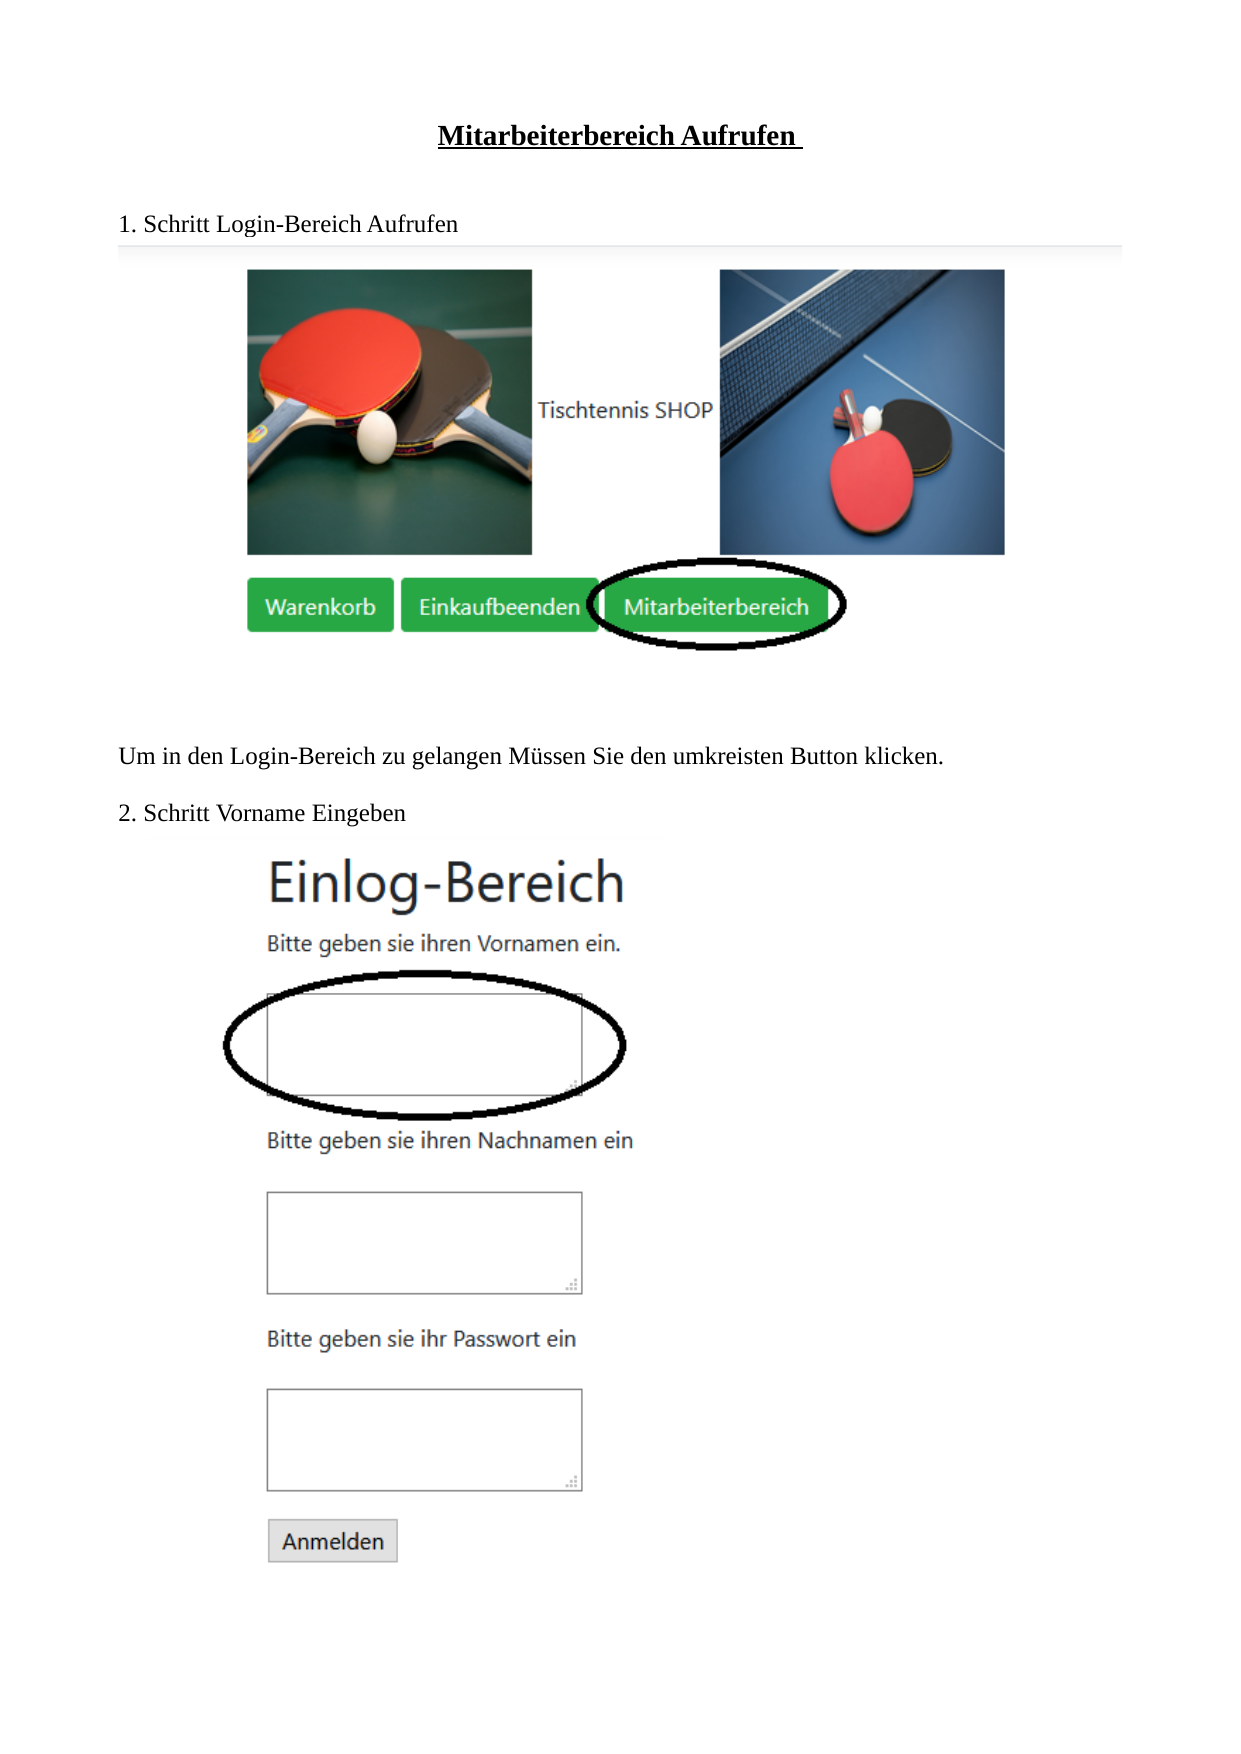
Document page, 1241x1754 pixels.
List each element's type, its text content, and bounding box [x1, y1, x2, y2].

picture [118, 237, 1123, 655]
text 1. Schritt Login-Bereich Aufrufen [118, 209, 1122, 237]
text Um in den Login-Bereich zu gelangen Müssen Sie den umkreisten Button klicken. [118, 741, 1122, 769]
text 2. Schritt Vorname Eingeben [118, 798, 1122, 827]
text Mitarbeiterbereich Aufrufen [118, 118, 1122, 152]
picture [147, 837, 666, 1596]
